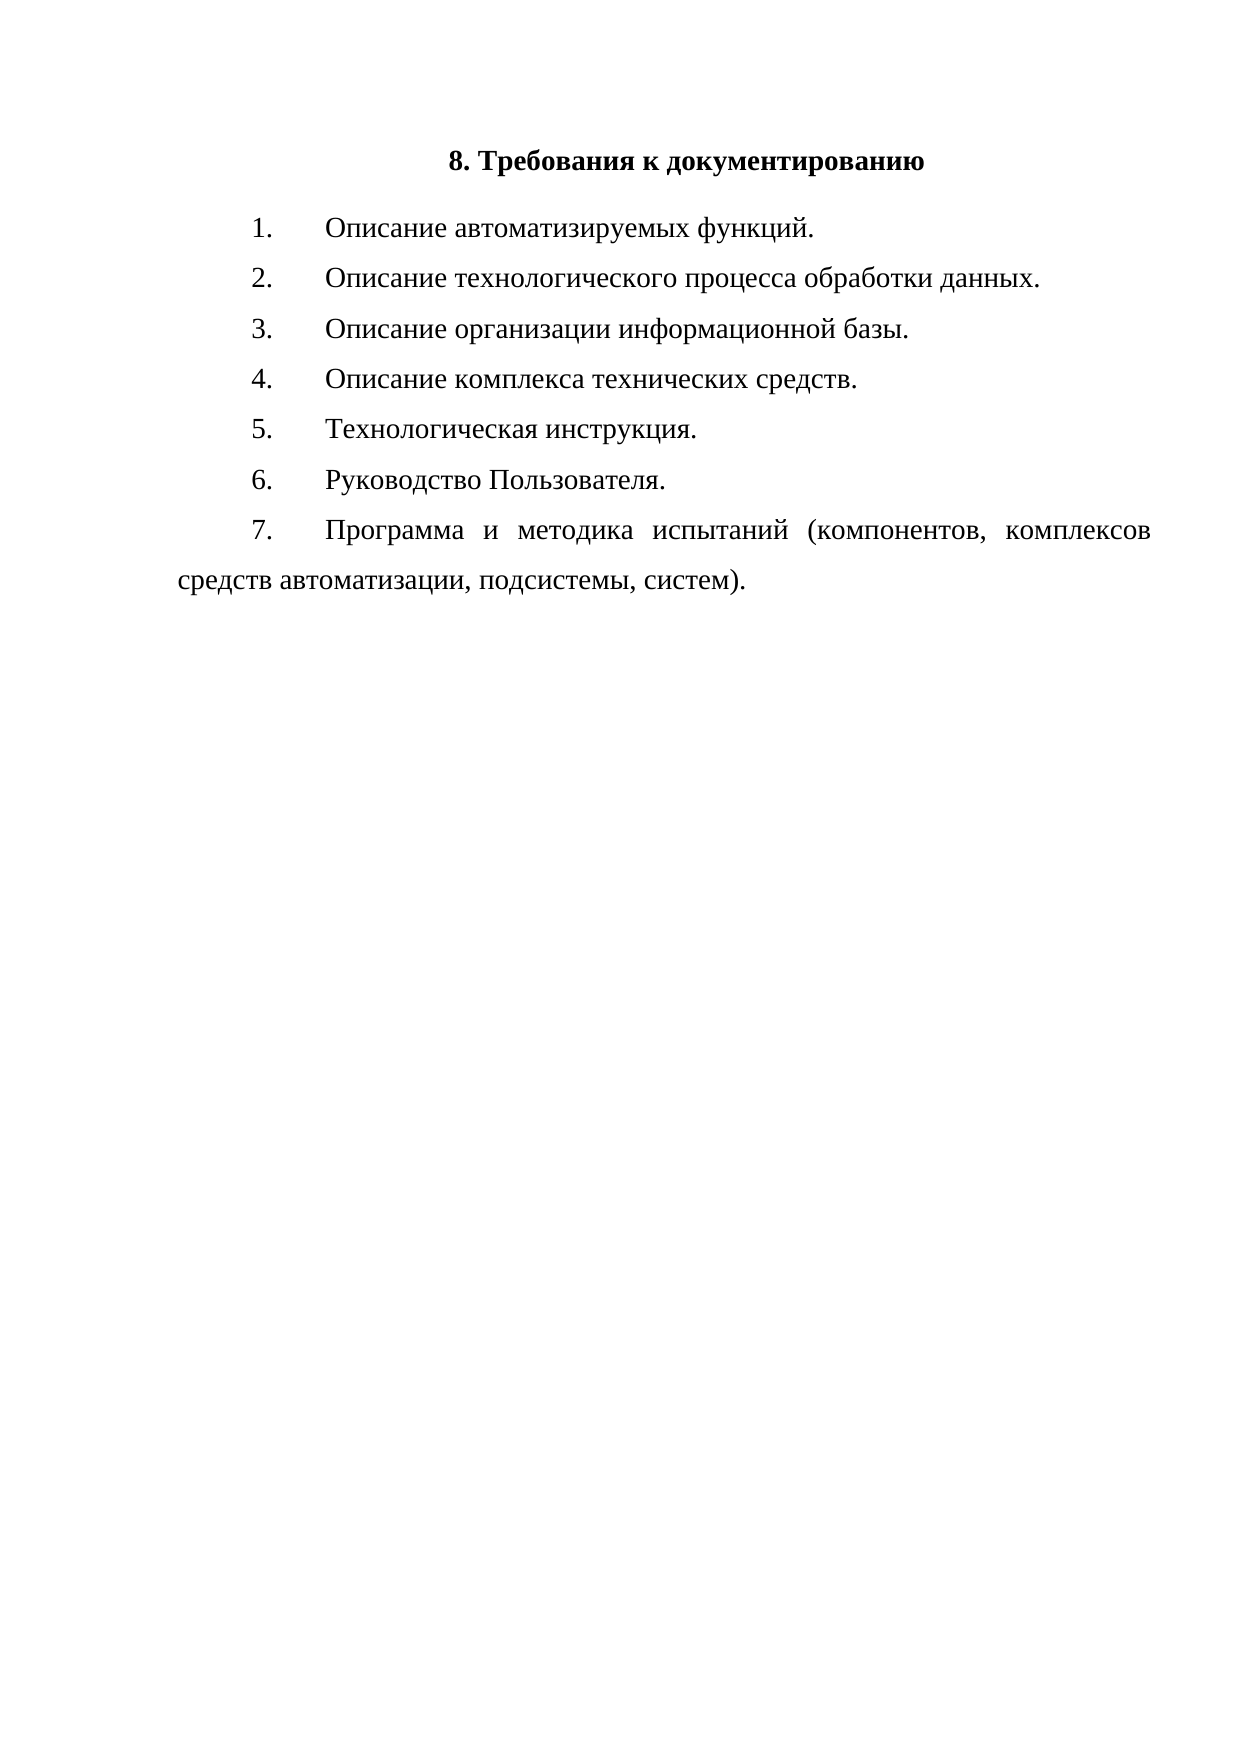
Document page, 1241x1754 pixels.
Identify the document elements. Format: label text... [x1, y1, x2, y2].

list Руководство Пользователя. [177, 462, 1152, 495]
subtitle Требования к документированию [177, 143, 1152, 177]
list Технологическая инструкция. [177, 411, 1152, 445]
list Описание автоматизируемых функций. [177, 210, 1152, 244]
list Описание комплекса технических средств. [177, 361, 1152, 395]
list Описание технологического процесса обработки данных. [177, 261, 1152, 294]
list Программа и методика испытаний (компонентов, комплексов средств автоматизации, подсистемы, систем). [177, 512, 1152, 596]
list Описание организации информационной базы. [177, 311, 1152, 344]
